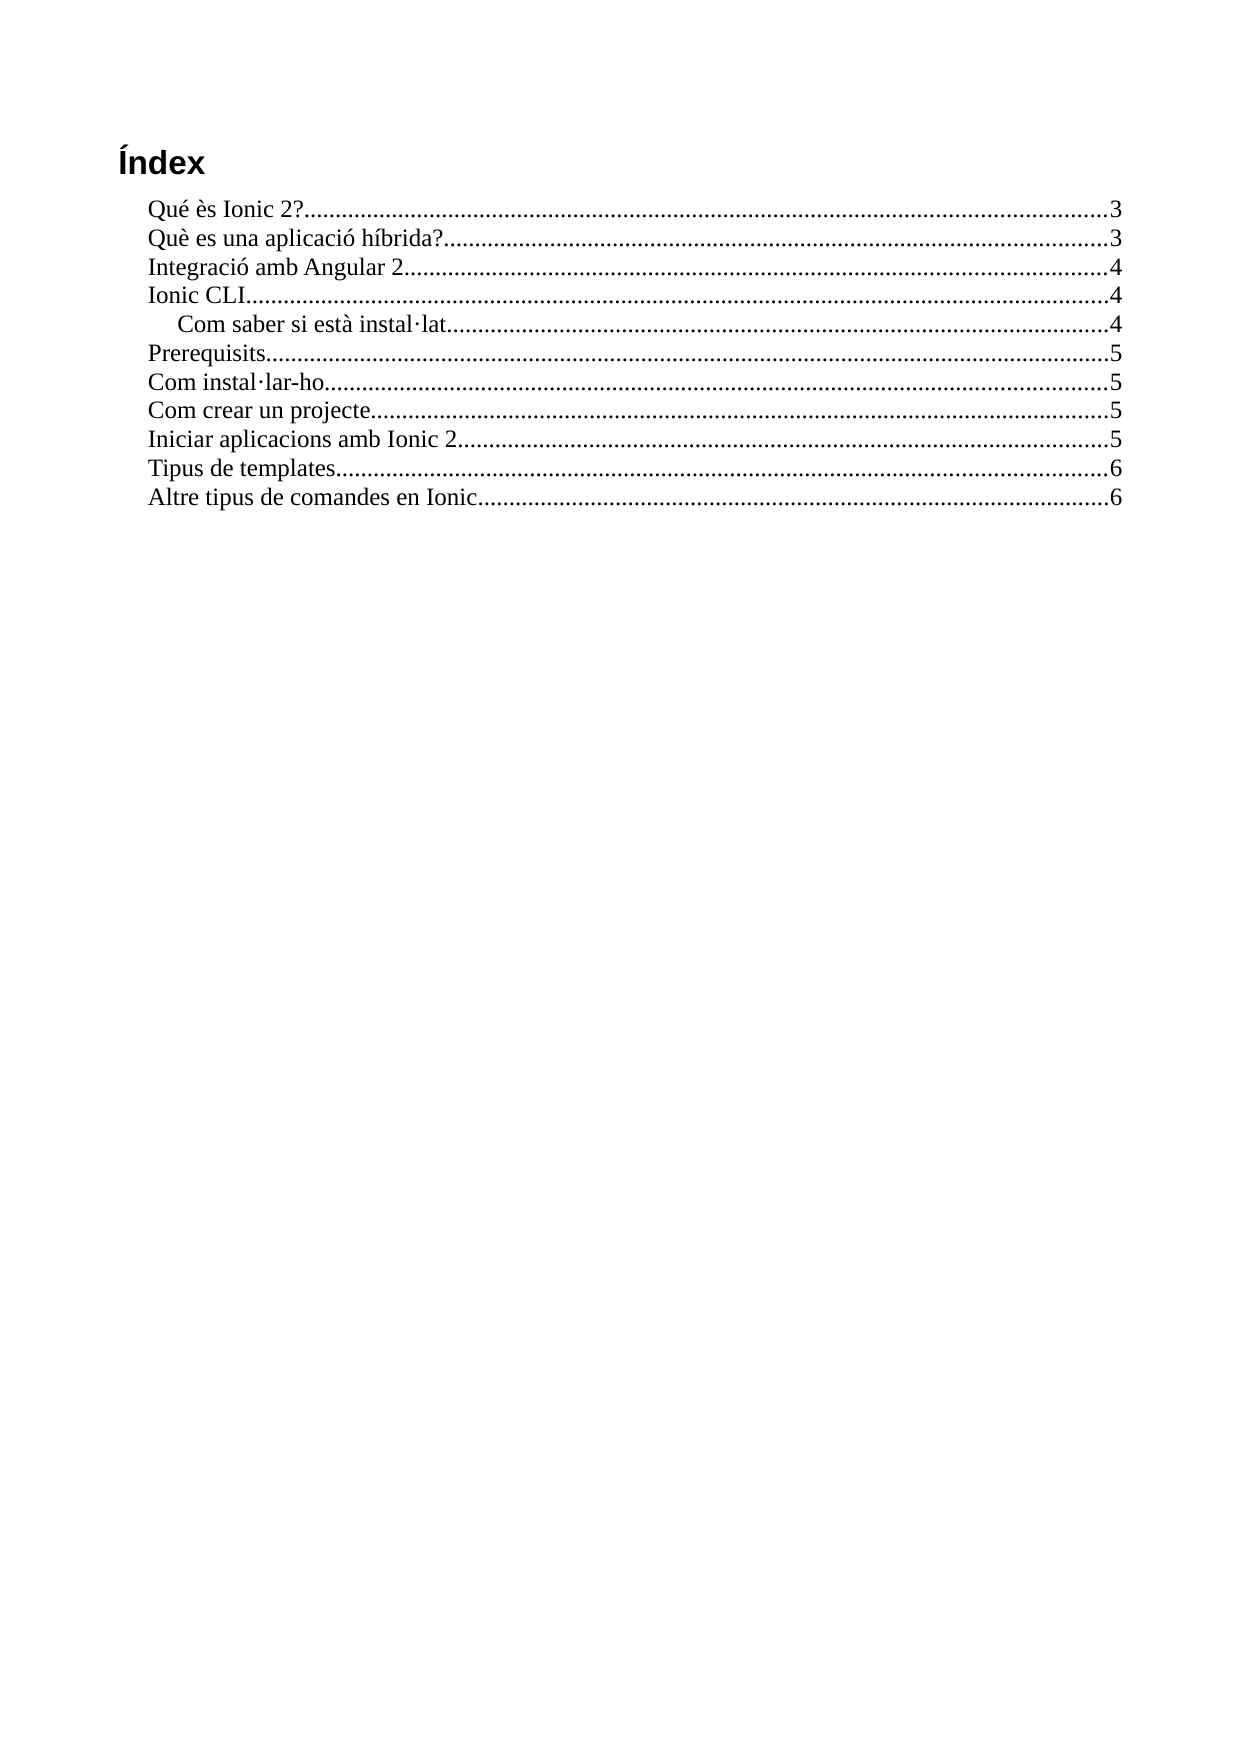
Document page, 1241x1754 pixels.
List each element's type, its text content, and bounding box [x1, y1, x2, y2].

text Altre tipus de comandes en Ionic 6 [148, 482, 1122, 510]
text Tipus de templates 6 [148, 453, 1122, 482]
text Ionic CLI 4 [148, 280, 1122, 309]
text Com saber si està instal·lat 4 [177, 309, 1122, 338]
text Com instal·lar-ho 5 [148, 367, 1122, 395]
text Què es una aplicació híbrida? 3 [148, 223, 1122, 252]
text Qué ès Ionic 2? 3 [148, 194, 1122, 223]
text Iniciar aplicacions amb Ionic 2 5 [148, 424, 1122, 453]
text Prerequisits 5 [148, 338, 1122, 367]
text Integració amb Angular 2 4 [148, 252, 1122, 280]
text Com crear un projecte 5 [148, 395, 1122, 424]
subtitle Índex [118, 143, 1122, 182]
